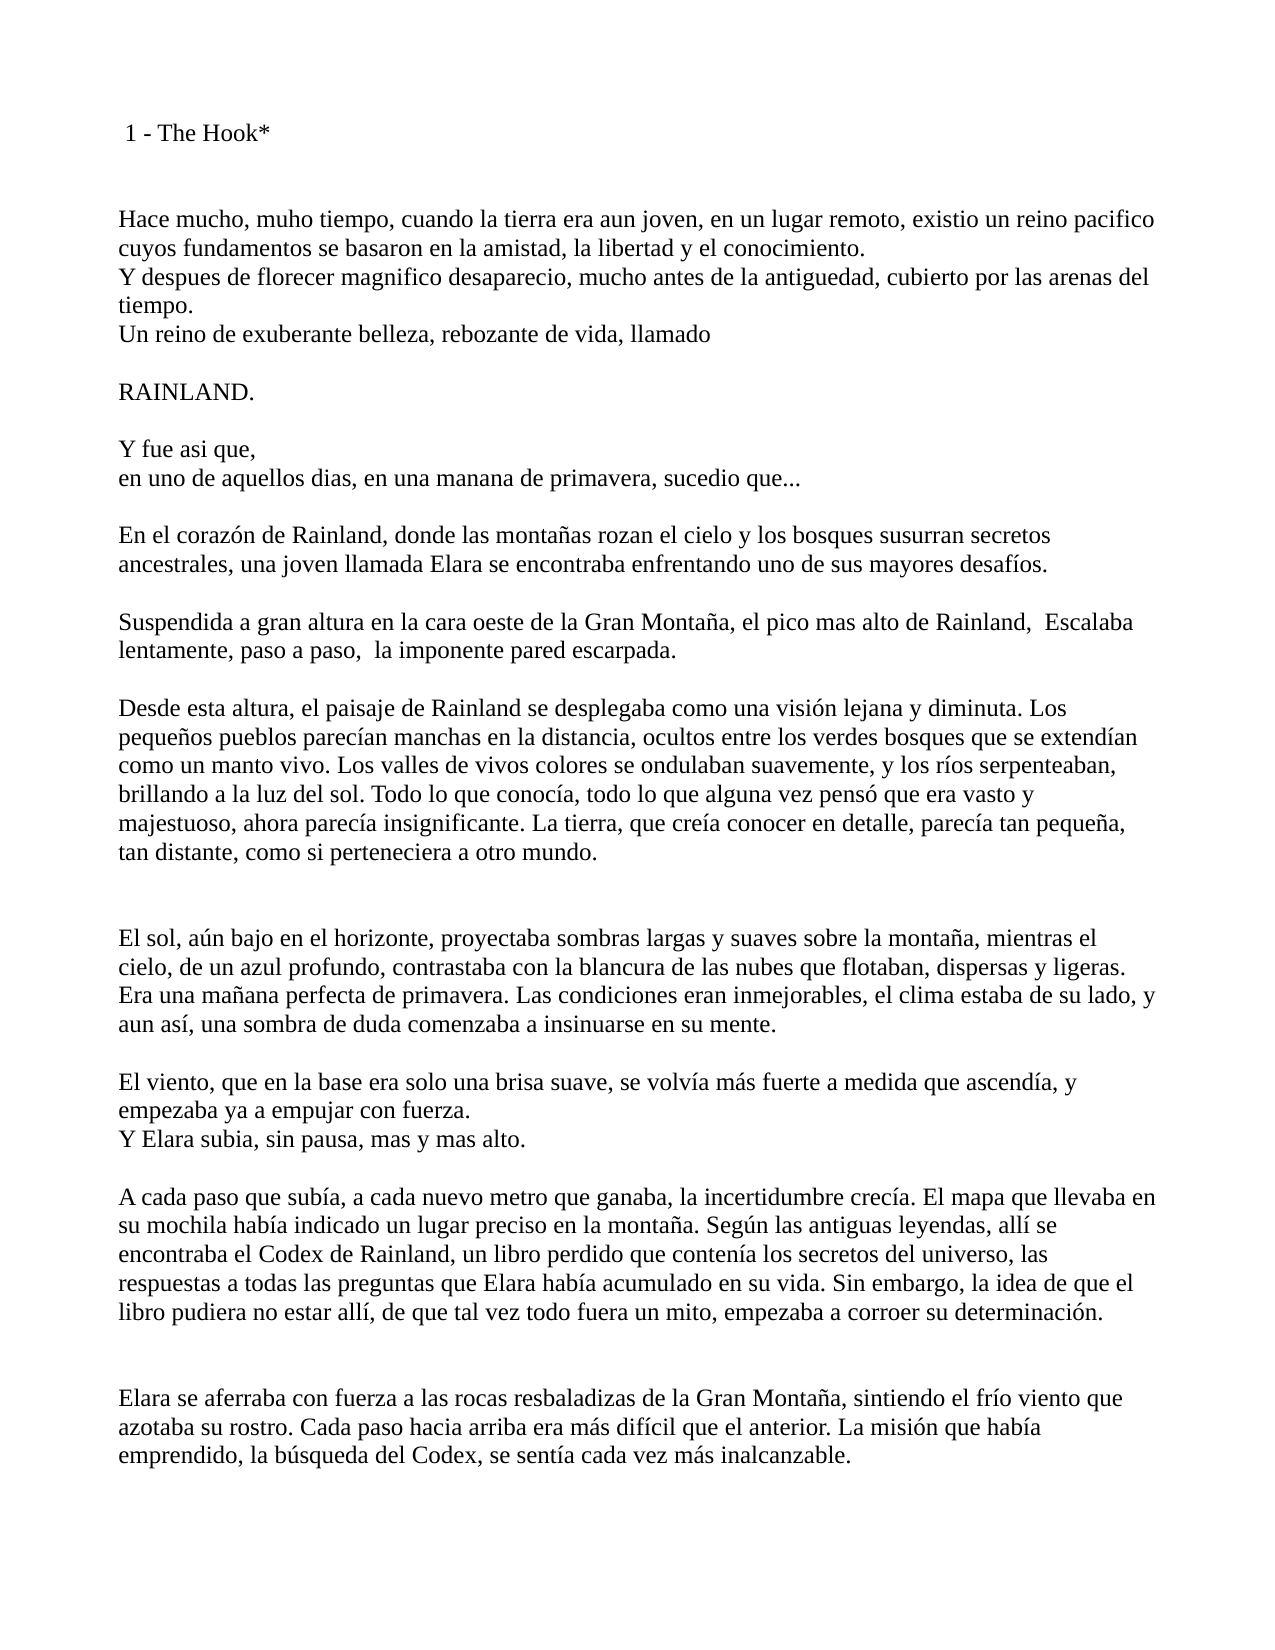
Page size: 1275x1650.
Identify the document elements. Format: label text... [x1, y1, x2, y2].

text Hace mucho, muho tiempo, cuando la tierra era aun joven, en un lugar remoto, existio un reino pacifico cuyos fundamentos se basaron en la amistad, la libertad y el conocimiento. [118, 204, 1157, 262]
text Y despues de florecer magnifico desaparecio, mucho antes de la antiguedad, cubierto por las arenas del tiempo. [118, 262, 1157, 319]
text RAINLAND. [118, 377, 1157, 406]
text Y Elara subia, sin pausa, mas y mas alto. [118, 1124, 1157, 1153]
text En el corazón de Rainland, donde las montañas rozan el cielo y los bosques susurran secretos ancestrales, una joven llamada Elara se encontraba enfrentando uno de sus mayores desafíos. [118, 521, 1157, 578]
text Suspendida a gran altura en la cara oeste de la Gran Montaña, el pico mas alto de Rainland, Escalaba lentamente, paso a paso, la imponente pared escarpada. [118, 607, 1157, 664]
text Y fue asi que, [118, 434, 1157, 463]
text Desde esta altura, el paisaje de Rainland se desplegaba como una visión lejana y diminuta. Los pequeños pueblos parecían manchas en la distancia, ocultos entre los verdes bosques que se extendían como un manto vivo. Los valles de vivos colores se ondulaban suavemente, y los ríos serpenteaban, brillando a la luz del sol. Todo lo que conocía, todo lo que alguna vez pensó que era vasto y majestuoso, ahora parecía insignificante. La tierra, que creía conocer en detalle, parecía tan pequeña, tan distante, como si perteneciera a otro mundo. [118, 693, 1157, 866]
text El viento, que en la base era solo una brisa suave, se volvía más fuerte a medida que ascendía, y empezaba ya a empujar con fuerza. [118, 1067, 1157, 1124]
text Elara se aferraba con fuerza a las rocas resbaladizas de la Gran Montaña, sintiendo el frío viento que azotaba su rostro. Cada paso hacia arriba era más difícil que el anterior. La misión que había emprendido, la búsqueda del Codex, se sentía cada vez más inalcanzable. [118, 1383, 1157, 1469]
text El sol, aún bajo en el horizonte, proyectaba sombras largas y suaves sobre la montaña, mientras el cielo, de un azul profundo, contrastaba con la blancura de las nubes que flotaban, dispersas y ligeras. Era una mañana perfecta de primavera. Las condiciones eran inmejorables, el clima estaba de su lado, y aun así, una sombra de duda comenzaba a insinuarse en su mente. [118, 923, 1157, 1038]
text 1 - The Hook* [118, 118, 1157, 147]
text Un reino de exuberante belleza, rebozante de vida, llamado [118, 319, 1157, 348]
text en uno de aquellos dias, en una manana de primavera, sucedio que... [118, 463, 1157, 492]
text A cada paso que subía, a cada nuevo metro que ganaba, la incertidumbre crecía. El mapa que llevaba en su mochila había indicado un lugar preciso en la montaña. Según las antiguas leyendas, allí se encontraba el Codex de Rainland, un libro perdido que contenía los secretos del universo, las respuestas a todas las preguntas que Elara había acumulado en su vida. Sin embargo, la idea de que el libro pudiera no estar allí, de que tal vez todo fuera un mito, empezaba a corroer su determinación. [118, 1182, 1157, 1326]
